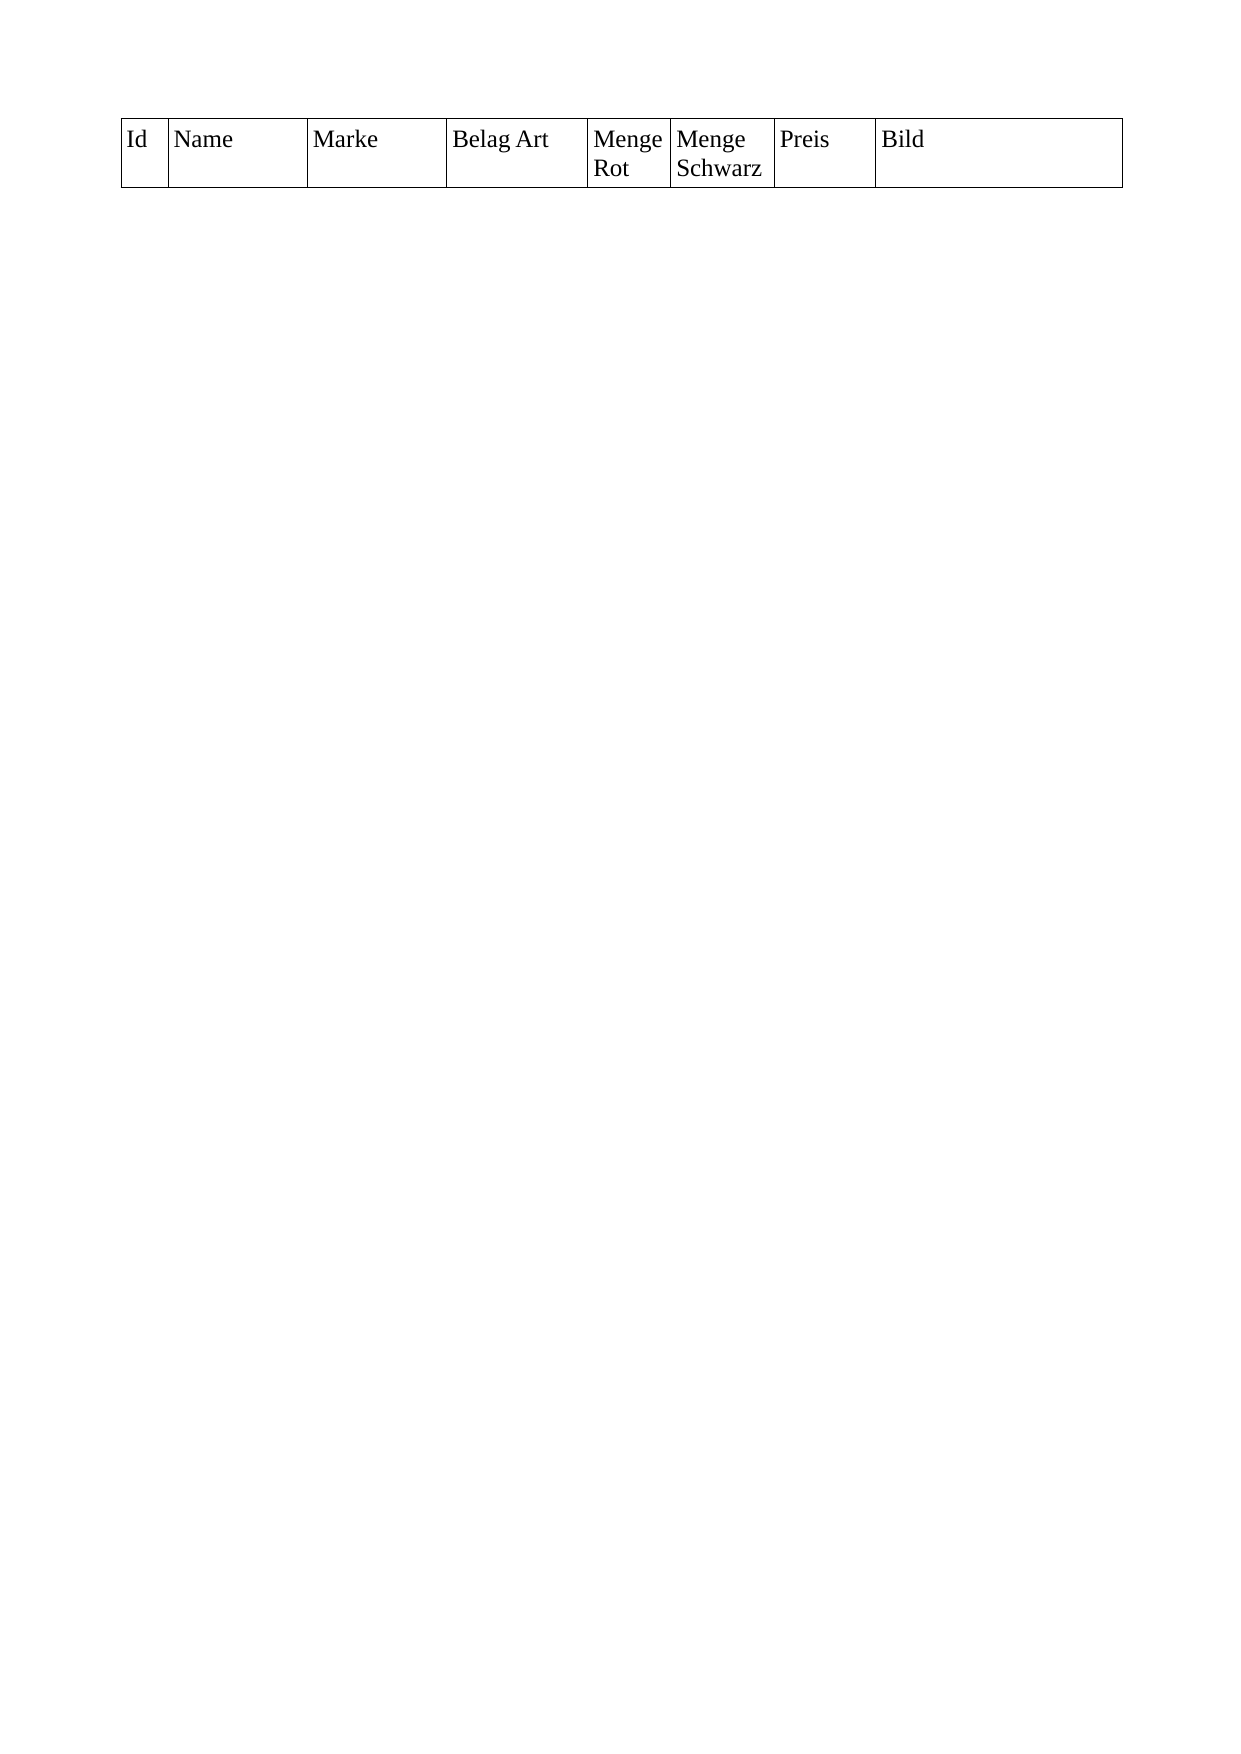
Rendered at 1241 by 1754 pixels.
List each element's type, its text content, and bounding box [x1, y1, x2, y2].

table_header Preis [775, 119, 875, 187]
table_header Name [169, 119, 307, 187]
table_header Menge Schwarz [671, 119, 774, 187]
table_header Bild [876, 119, 1122, 187]
table_header Menge Rot [588, 119, 670, 187]
table_header Belag Art [447, 119, 587, 187]
table_header Marke [308, 119, 446, 187]
table_header Id [122, 119, 168, 187]
